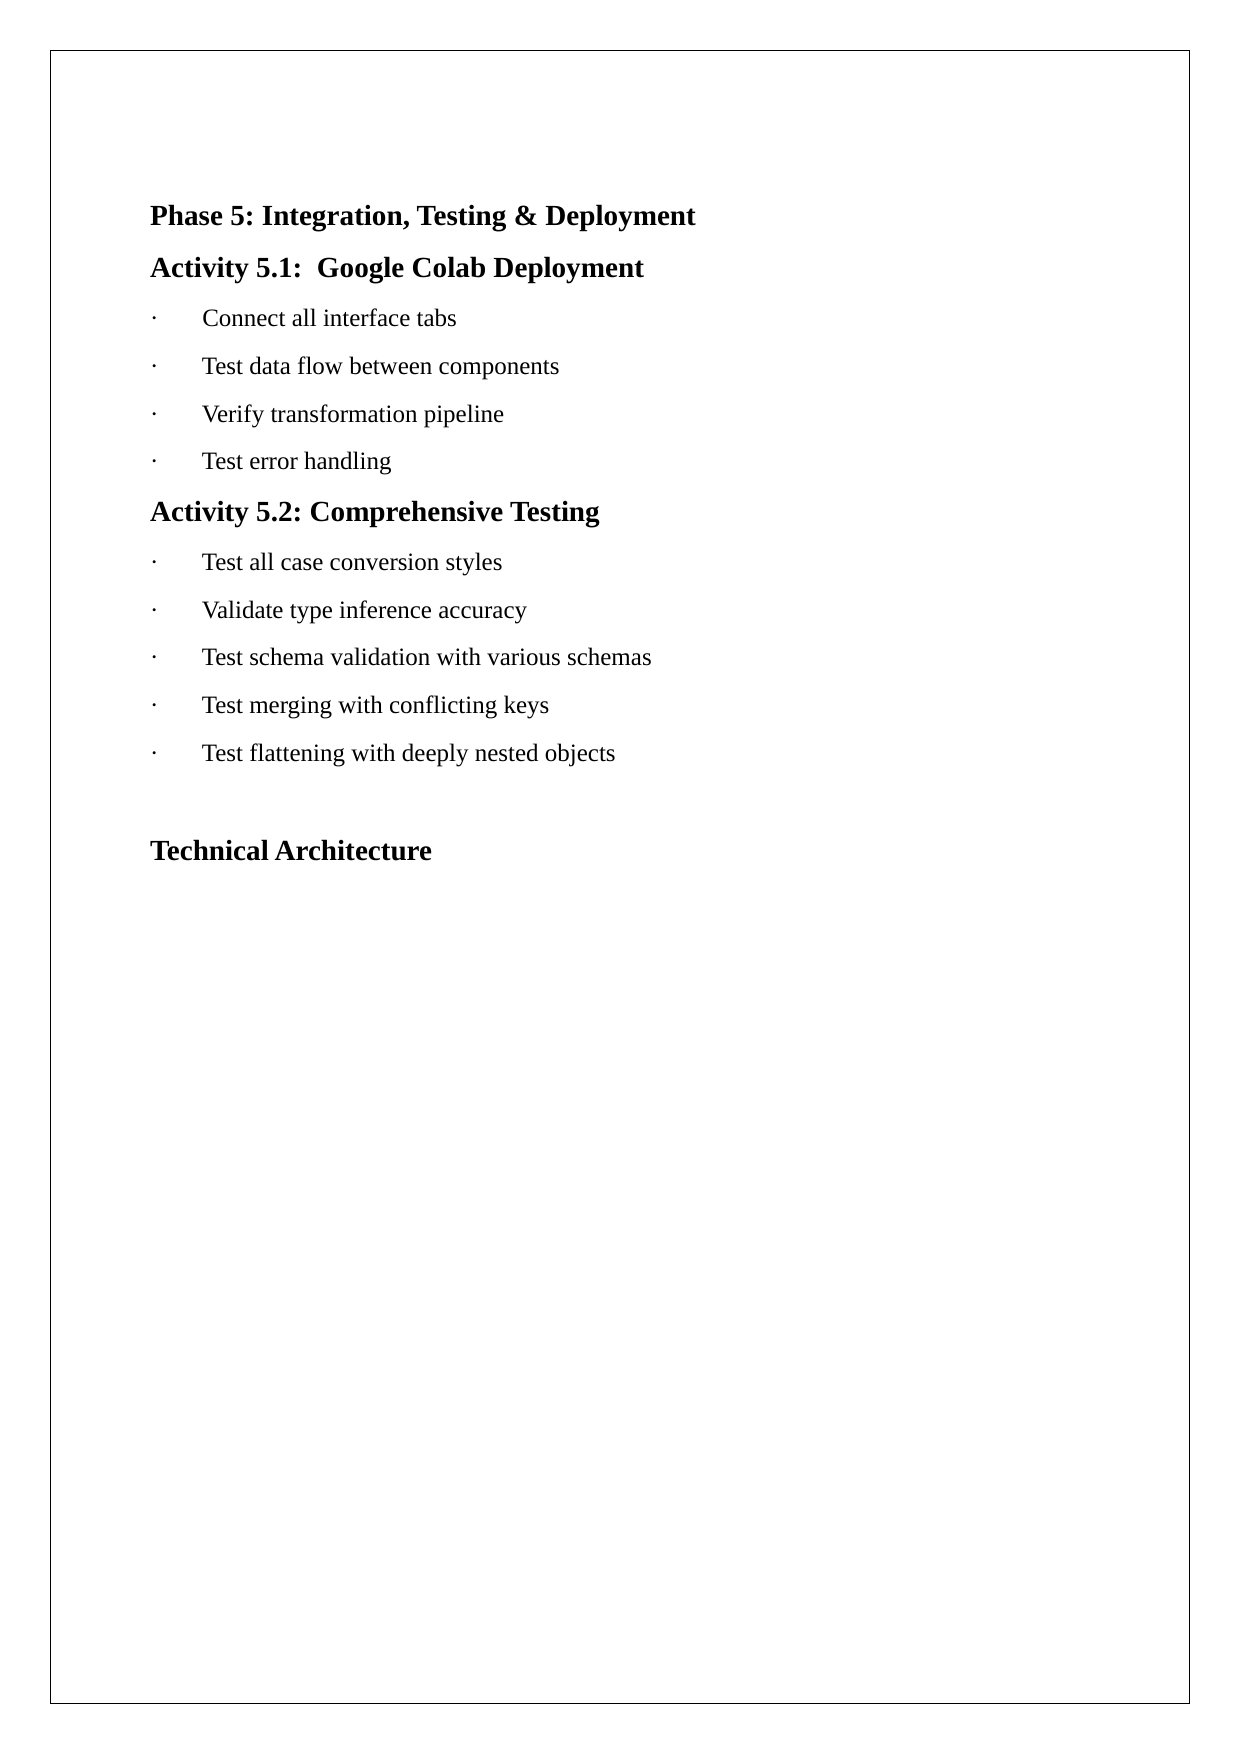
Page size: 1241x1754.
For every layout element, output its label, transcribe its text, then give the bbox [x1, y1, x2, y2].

text · Connect all interface tabs [150, 303, 1083, 332]
text · Validate type inference accuracy [150, 595, 1083, 623]
text Activity 5.2: Comprehensive Testing [150, 494, 1083, 528]
text · Test data flow between components [150, 351, 1083, 380]
text · Test error handling [150, 446, 1083, 475]
text · Test schema validation with various schemas [150, 642, 1083, 671]
text Activity 5.1: Google Colab Deployment [150, 251, 1083, 284]
text · Test flattening with deeply nested objects [150, 738, 1083, 767]
text · Test merging with conflicting keys [150, 690, 1083, 719]
text Phase 5: Integration, Testing & Deployment [150, 198, 1083, 231]
text · Verify transformation pipeline [150, 399, 1083, 427]
text · Test all case conversion styles [150, 547, 1083, 576]
text Technical Architecture [150, 833, 1083, 867]
